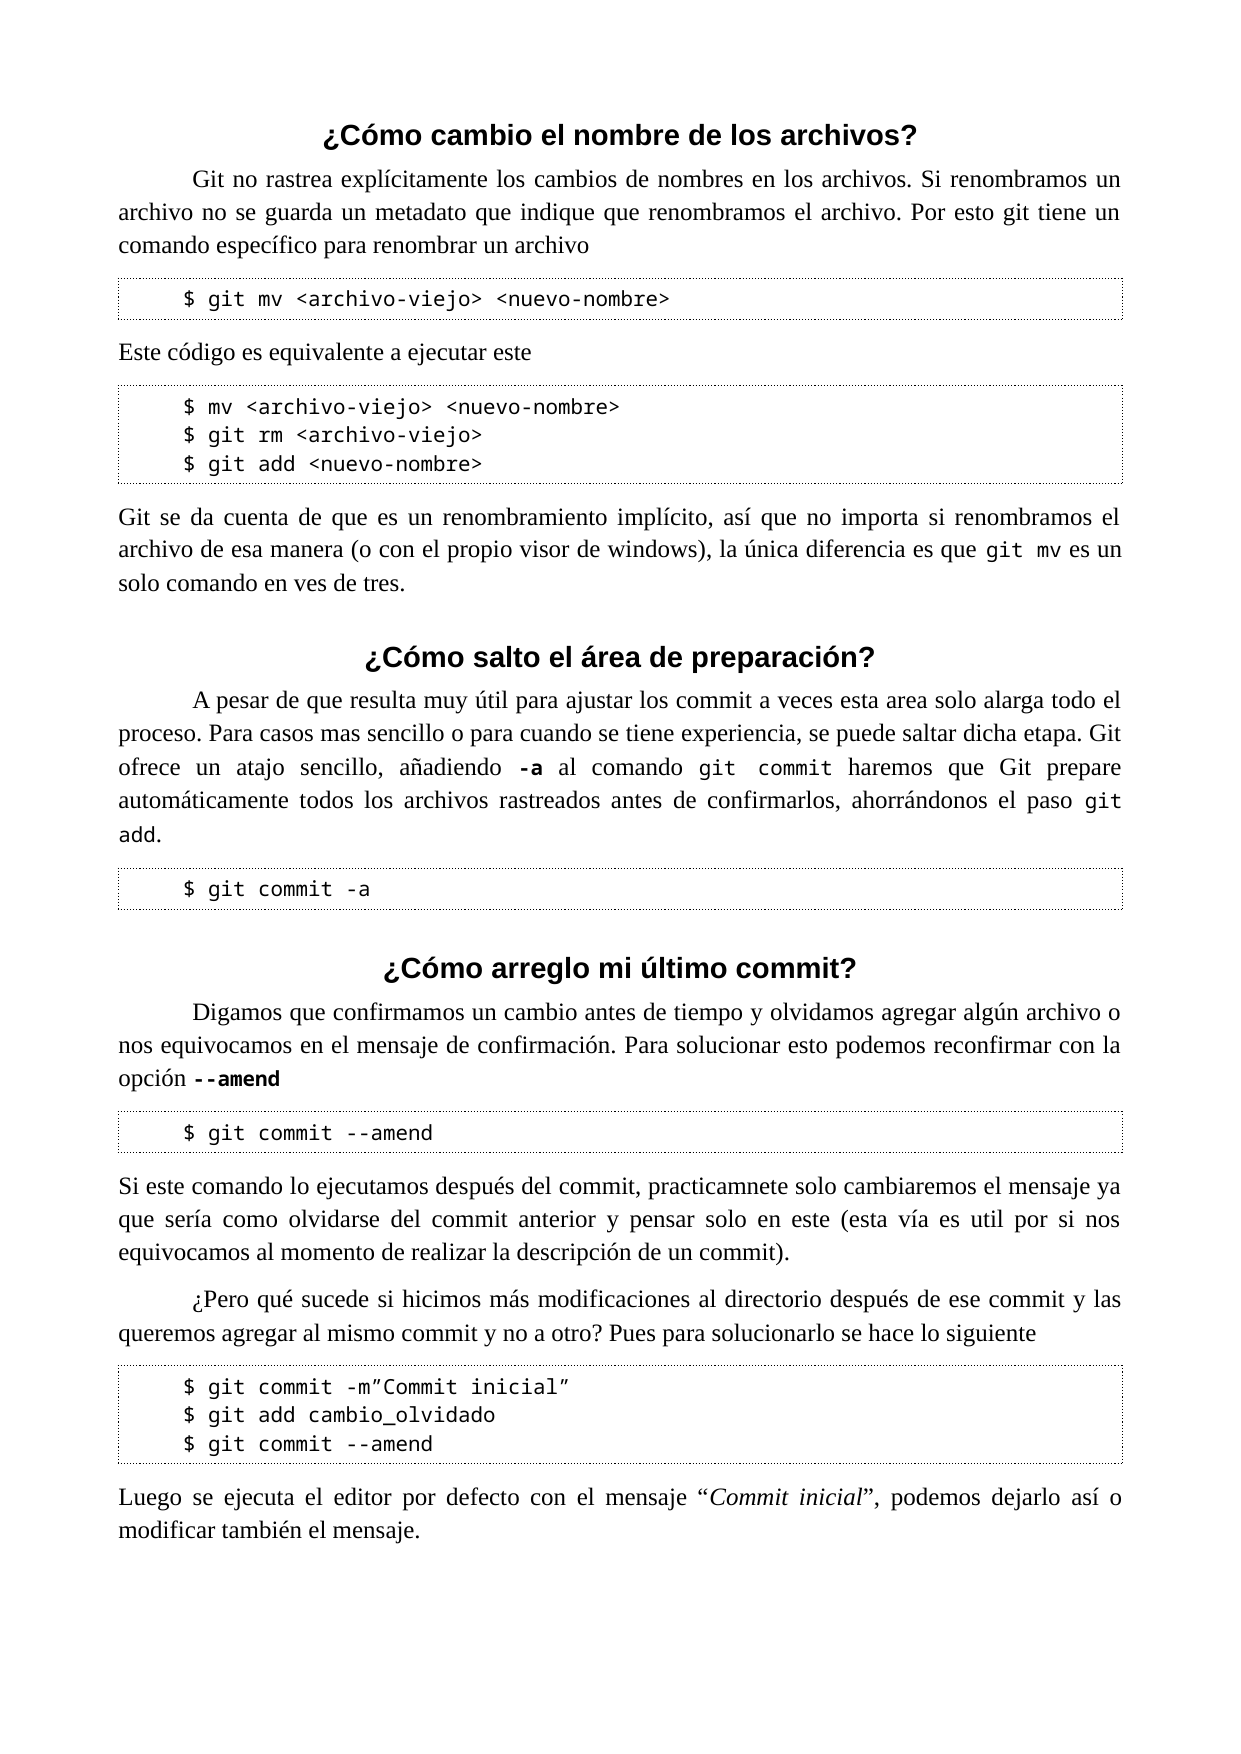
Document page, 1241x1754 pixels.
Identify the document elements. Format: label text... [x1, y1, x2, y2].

subtitle ¿Cómo salto el área de preparación? [118, 639, 1122, 673]
text ¿Pero qué sucede si hicimos más modificaciones al directorio después de ese commit y las queremos agregar al mismo commit y no a otro? Pues para solucionarlo se hace lo siguiente [118, 1284, 1122, 1346]
text Este código es equivalente a ejecutar este [118, 337, 1122, 366]
text Git no rastrea explícitamente los cambios de nombres en los archivos. Si renombramos un archivo no se guarda un metadato que indique que renombramos el archivo. Por esto git tiene un comando específico para renombrar un archivo [118, 164, 1122, 259]
text Luego se ejecuta el editor por defecto con el mensaje “Commit inicial”, podemos dejarlo así o modificar también el mensaje. [118, 1482, 1122, 1543]
table_header $ mv <archivo-viejo> <nuevo-nombre> $ git rm <archivo-viejo> $ git add <nuevo-nombre> [118, 385, 1122, 483]
table_header $ git commit --amend [118, 1111, 1122, 1152]
text Si este comando lo ejecutamos después del commit, practicamnete solo cambiaremos el mensaje ya que sería como olvidarse del commit anterior y pensar solo en este (esta vía es util por si nos equivocamos al momento de realizar la descripción de un commit). [118, 1171, 1122, 1266]
text Digamos que confirmamos un cambio antes de tiempo y olvidamos agregar algún archivo o nos equivocamos en el mensaje de confirmación. Para solucionar esto podemos reconfirmar con la opción --amend [118, 997, 1122, 1092]
text Git se da cuenta de que es un renombramiento implícito, así que no importa si renombramos el archivo de esa manera (o con el propio visor de windows), la única diferencia es que git mv es un solo comando en ves de tres. [118, 502, 1122, 597]
table_header $ git mv <archivo-viejo> <nuevo-nombre> [118, 278, 1122, 319]
subtitle ¿Cómo cambio el nombre de los archivos? [118, 118, 1122, 152]
text A pesar de que resulta muy útil para ajustar los commit a veces esta area solo alarga todo el proceso. Para casos mas sencillo o para cuando se tiene experiencia, se puede saltar dicha etapa. Git ofrece un atajo sencillo, añadiendo -a al comando git commit haremos que Git prepare automáticamente todos los archivos rastreados antes de confirmarlos, ahorrándonos el paso git add. [118, 686, 1122, 848]
subtitle ¿Cómo arreglo mi último commit? [118, 951, 1122, 984]
table_header $ git commit -m”Commit inicial” $ git add cambio_olvidado $ git commit --amend [118, 1365, 1122, 1463]
table_header $ git commit -a [118, 868, 1122, 908]
